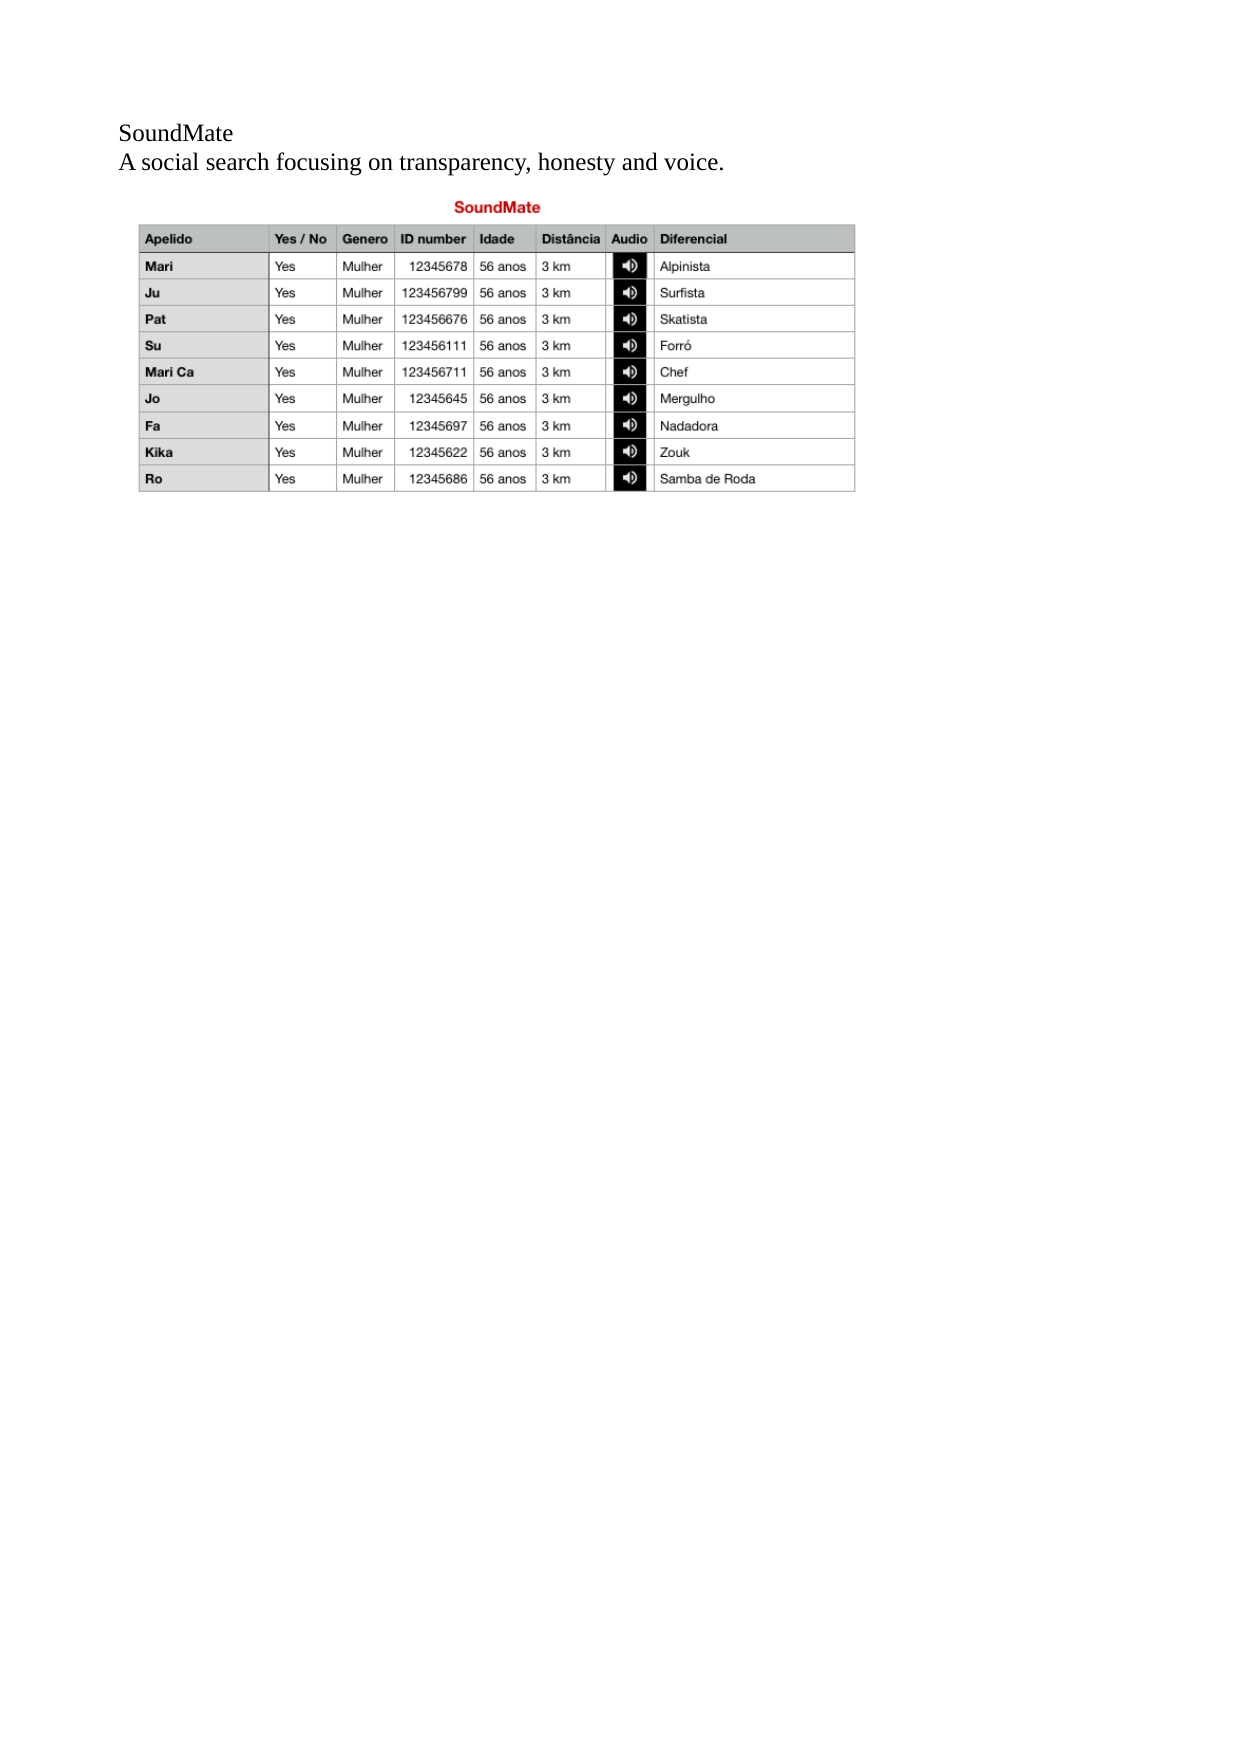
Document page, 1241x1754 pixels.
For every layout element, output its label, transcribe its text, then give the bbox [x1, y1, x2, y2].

picture [126, 197, 868, 513]
text A social search focusing on transparency, honesty and voice. [118, 147, 1122, 176]
text SoundMate [118, 118, 1122, 147]
